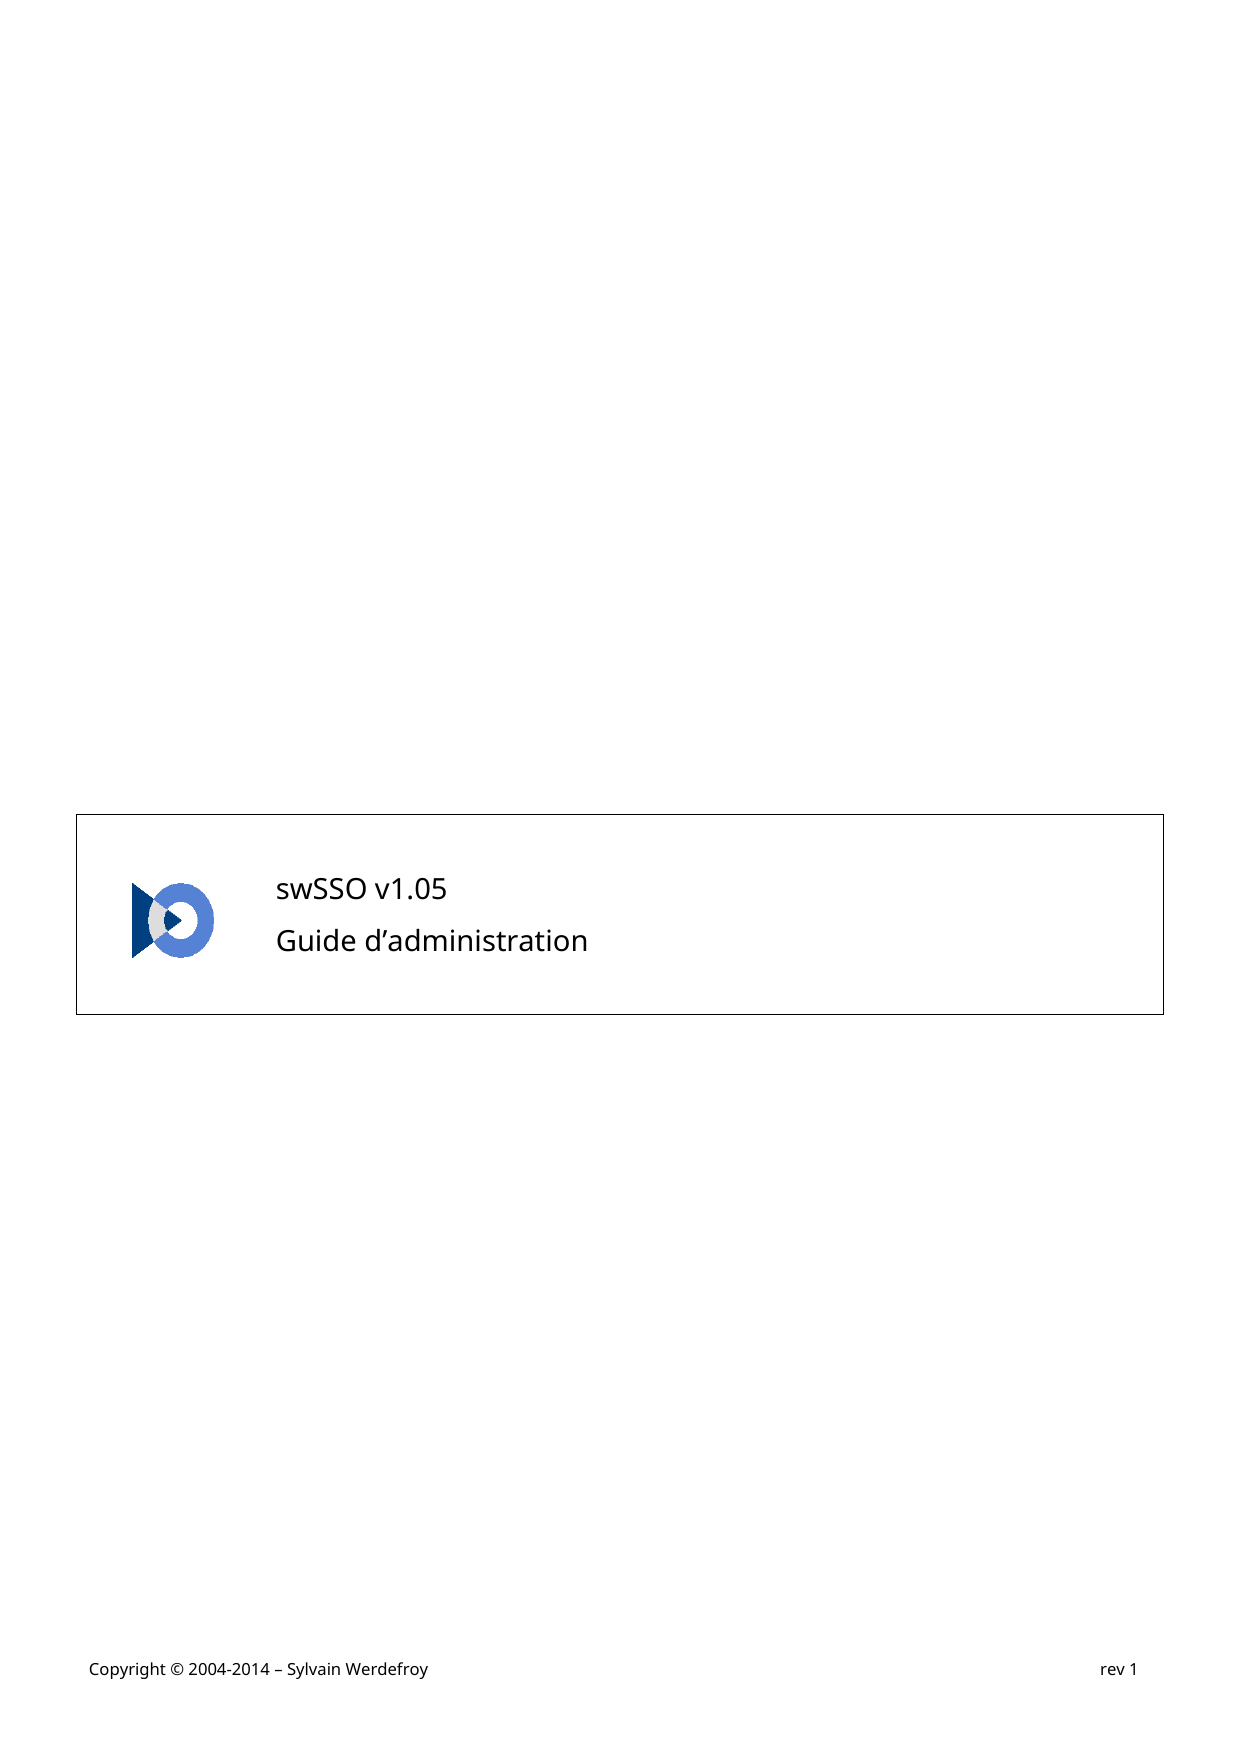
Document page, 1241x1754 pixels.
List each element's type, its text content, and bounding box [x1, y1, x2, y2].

table_header swSSO v1.05 Guide d’administration [260, 815, 988, 1014]
table_header [77, 815, 260, 1014]
picture [123, 873, 222, 968]
table_header [988, 815, 1163, 1014]
